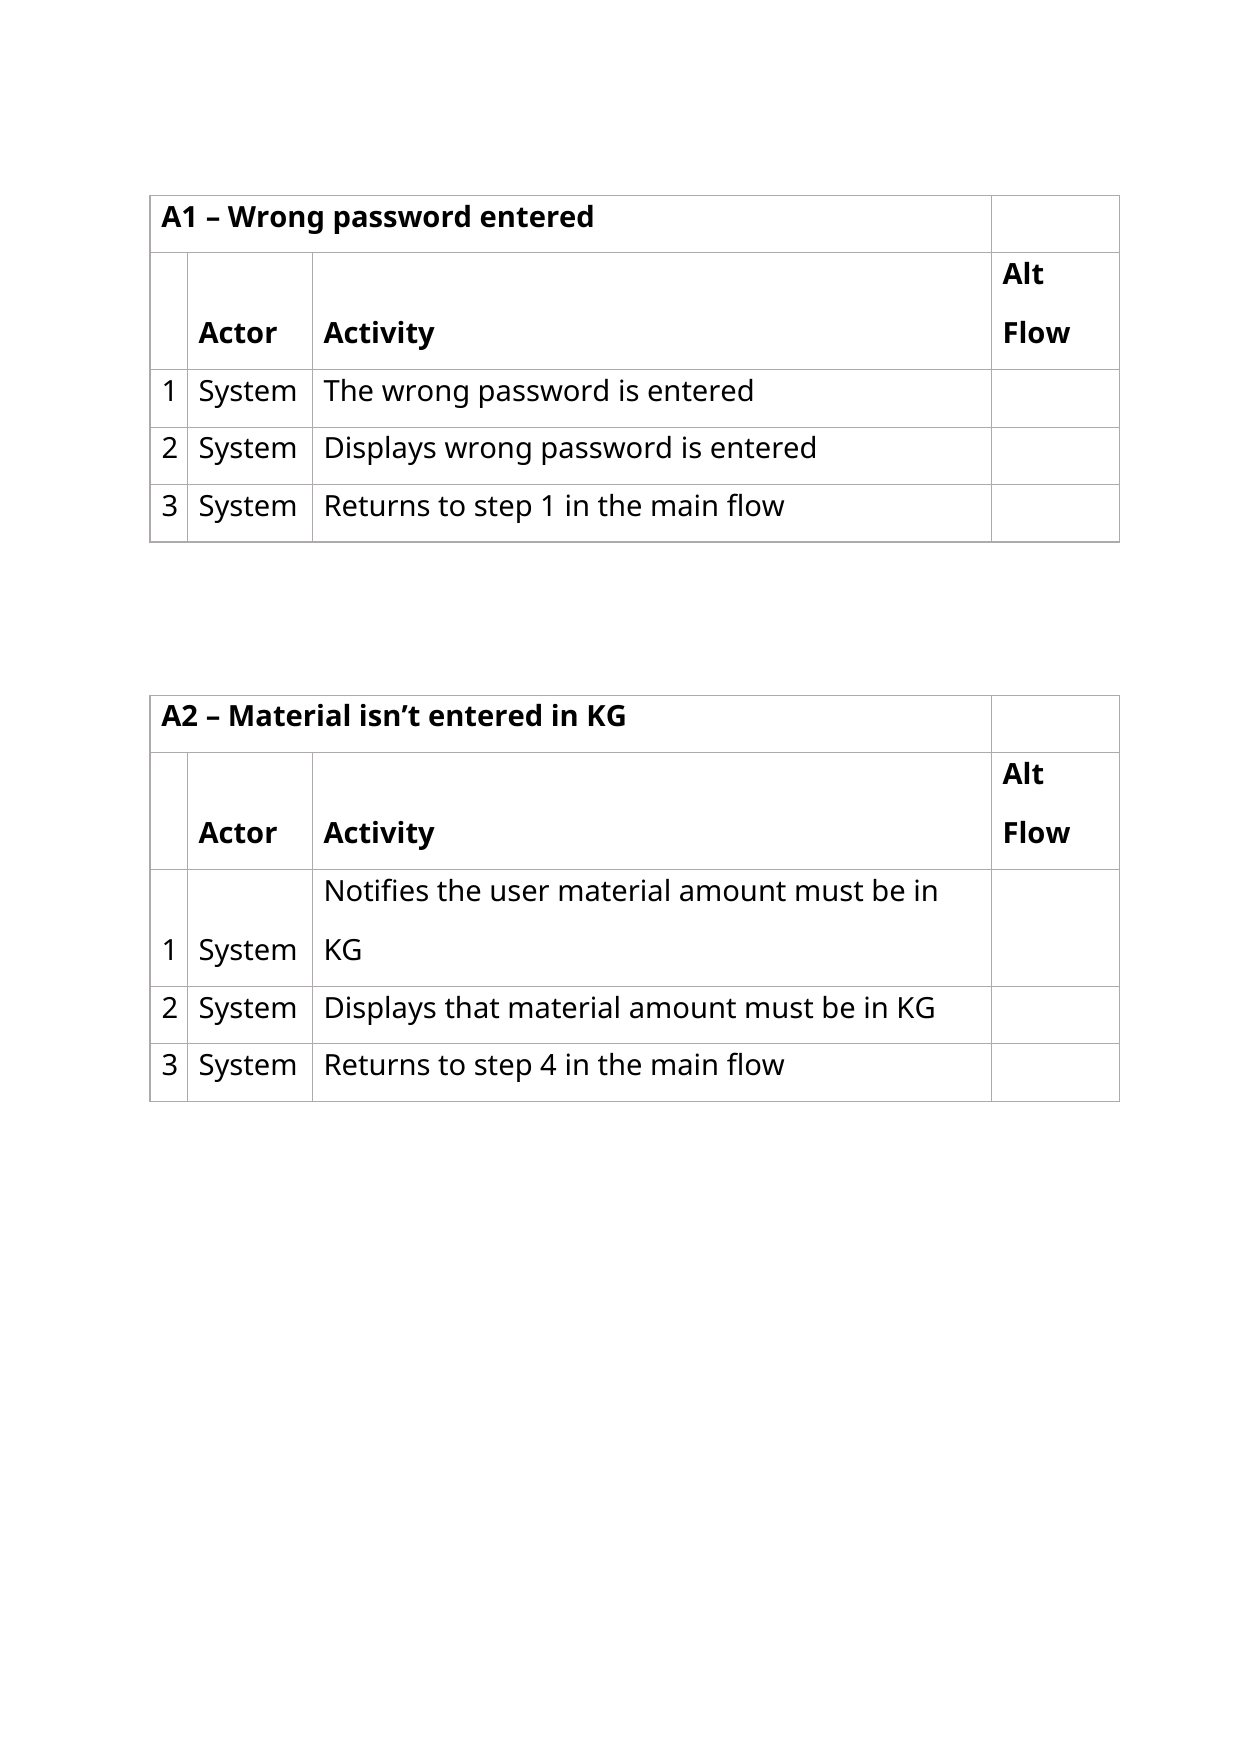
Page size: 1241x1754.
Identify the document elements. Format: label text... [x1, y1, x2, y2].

table_header A2 – Material isn’t entered in KG [151, 696, 991, 752]
table_cell 3 [151, 485, 187, 541]
table_cell [992, 1044, 1119, 1101]
table_cell [992, 987, 1119, 1043]
table_cell 2 [151, 428, 187, 484]
table_header [992, 196, 1119, 252]
table_cell 3 [151, 1044, 187, 1101]
table_cell Returns to step 4 in the main flow [313, 1044, 991, 1101]
table_cell 1 [151, 370, 187, 427]
table_cell Notifies the user material amount must be in KG [313, 870, 991, 986]
table_cell System [188, 428, 312, 484]
table_header [992, 696, 1119, 752]
table_cell Actor [188, 753, 312, 869]
table_cell Alt Flow [992, 253, 1119, 369]
table_cell [992, 870, 1119, 986]
table_cell [992, 370, 1119, 427]
table_cell Alt Flow [992, 753, 1119, 869]
table_cell [151, 753, 187, 869]
table_cell Activity [313, 753, 991, 869]
table_cell Actor [188, 253, 312, 369]
table_cell [151, 253, 187, 369]
table_cell 2 [151, 987, 187, 1043]
table_cell Returns to step 1 in the main flow [313, 485, 991, 541]
table_cell Displays that material amount must be in KG [313, 987, 991, 1043]
table_cell The wrong password is entered [313, 370, 991, 427]
table_cell [992, 428, 1119, 484]
table_cell System [188, 1044, 312, 1101]
table_header A1 – Wrong password entered [151, 196, 991, 252]
table_cell System [188, 370, 312, 427]
table_cell System [188, 987, 312, 1043]
table_cell System [188, 485, 312, 541]
table_cell System [188, 870, 312, 986]
table_cell Activity [313, 253, 991, 369]
table_cell Displays wrong password is entered [313, 428, 991, 484]
table_cell [992, 485, 1119, 541]
table_cell 1 [151, 870, 187, 986]
